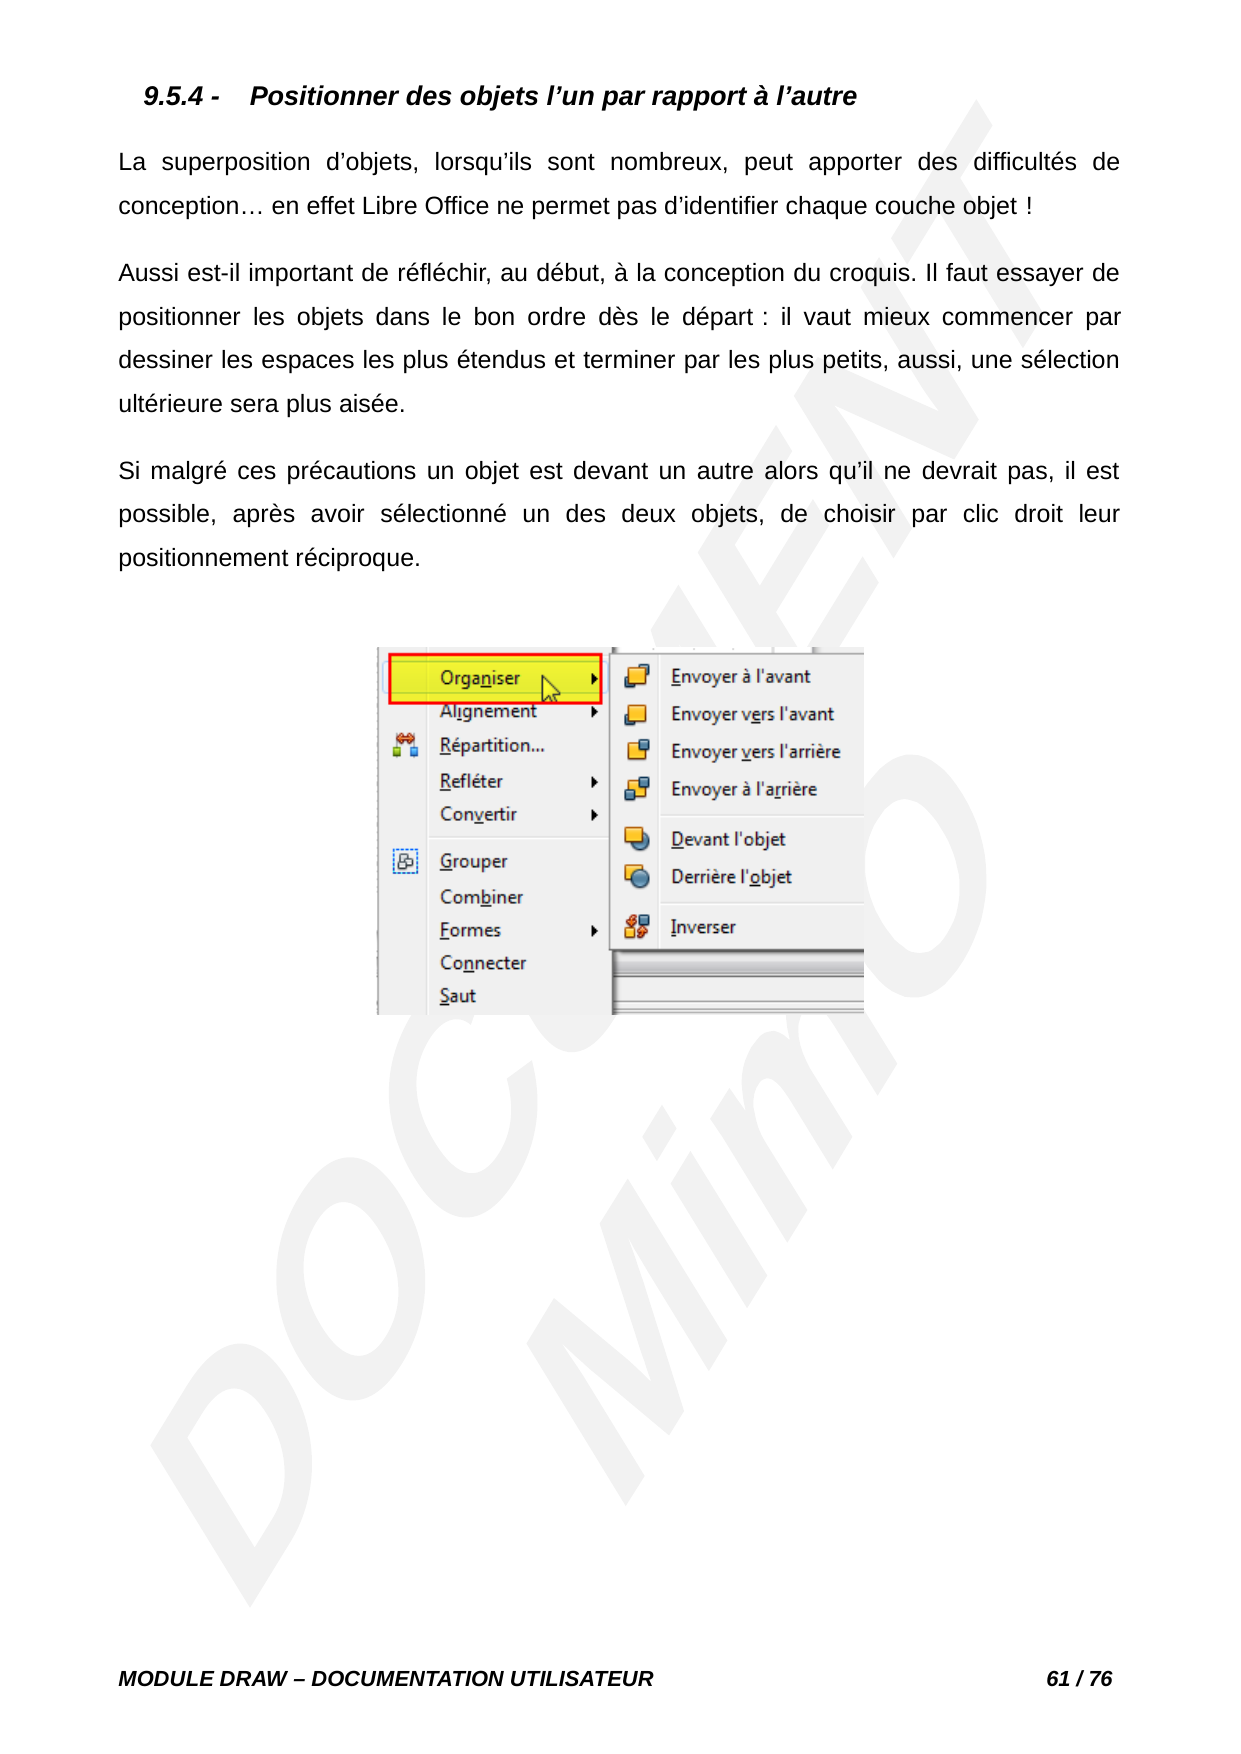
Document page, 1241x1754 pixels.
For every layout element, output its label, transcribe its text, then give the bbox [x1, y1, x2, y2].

text Aussi est-il important de réfléchir, au début, à la conception du croquis. Il faut essayer de positionner les objets dans le bon ordre dès le départ : il vaut mieux commencer par dessiner les espaces les plus étendus et terminer par les plus petits, aussi, une sélection ultérieure sera plus aisée. [118, 258, 1122, 417]
picture [376, 647, 864, 1015]
text La superposition d’objets, lorsqu’ils sont nombreux, peut apporter des difficultés de conception… en effet Libre Office ne permet pas d’identifier chaque couche objet ! [118, 147, 1122, 220]
text Si malgré ces précautions un objet est devant un autre alors qu’il ne devrait pas, il est possible, après avoir sélectionné un des deux objets, de choisir par clic droit leur positionnement réciproque. [118, 456, 1122, 572]
subtitle Positionner des objets l’un par rapport à l’autre [143, 80, 1122, 111]
